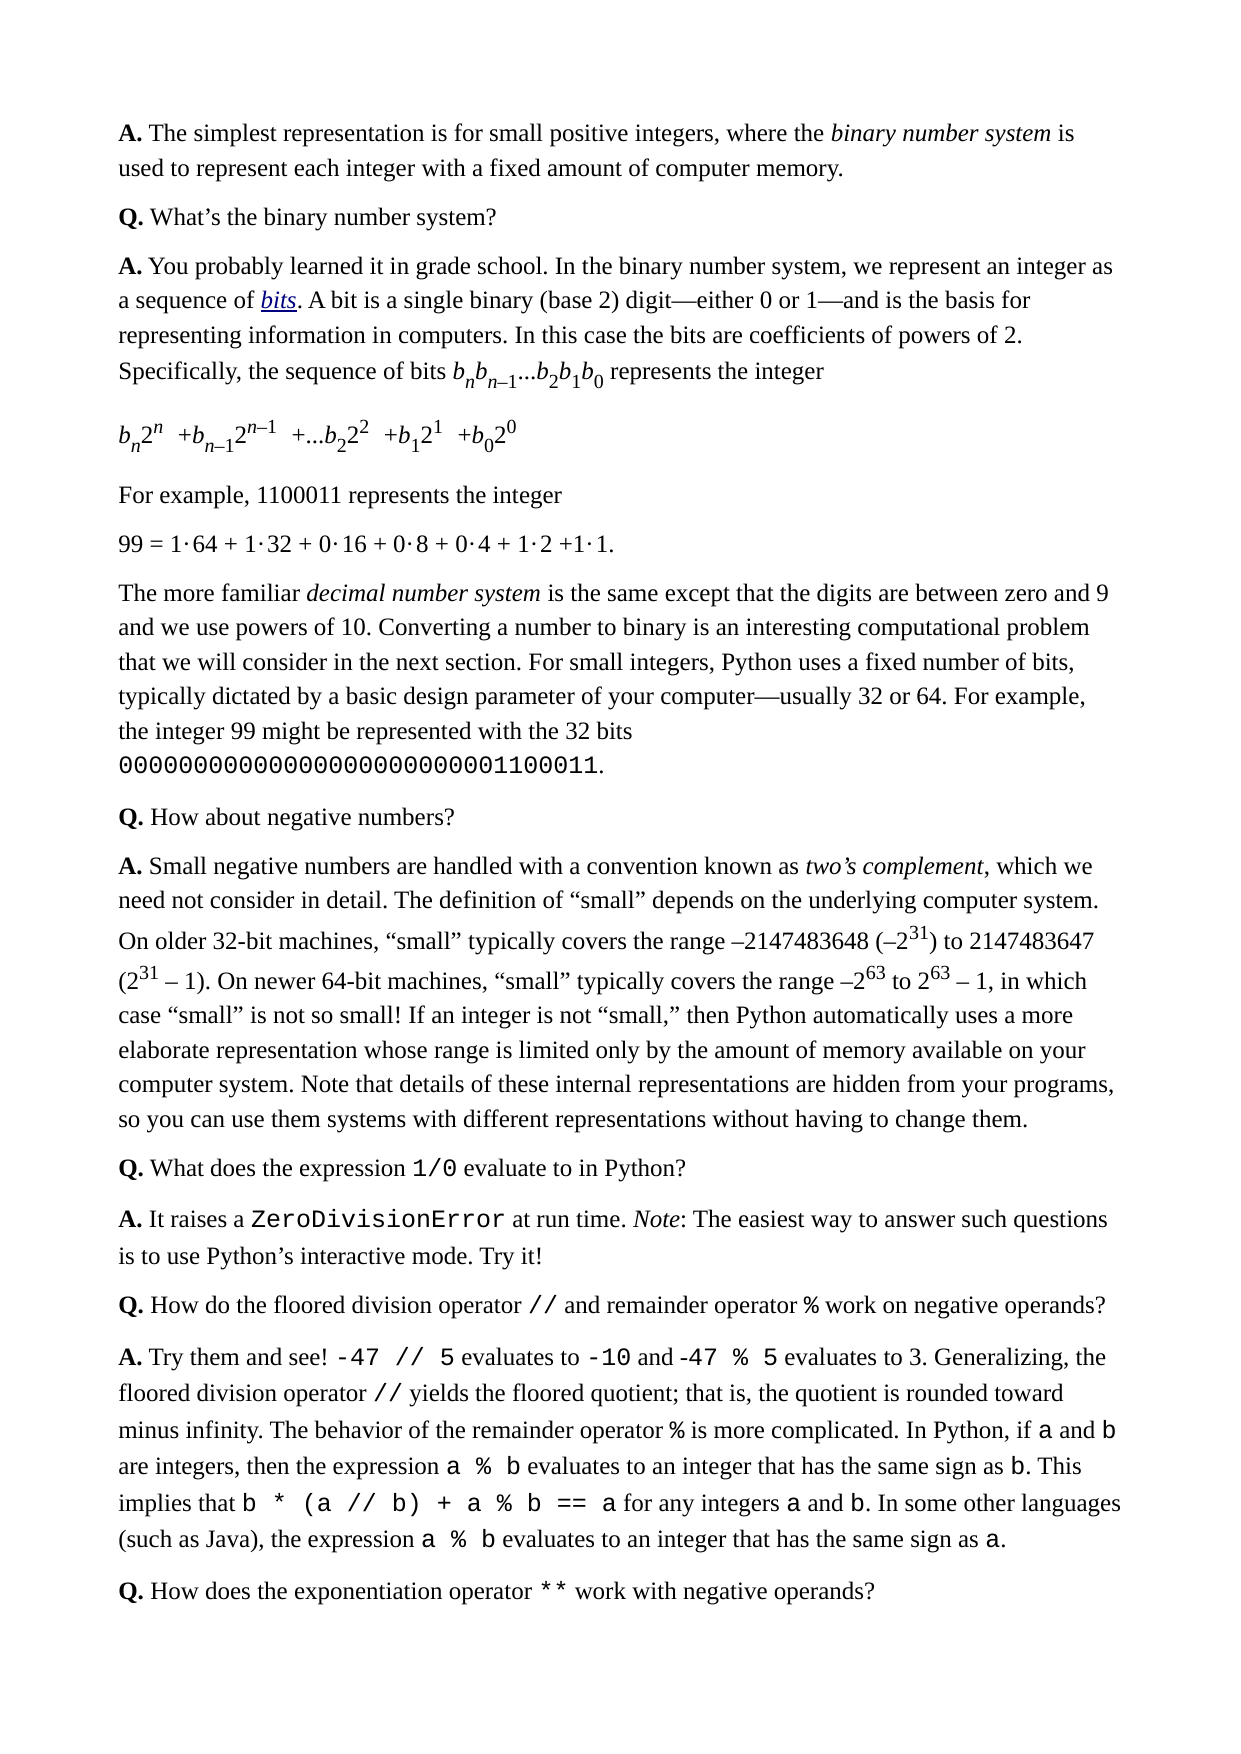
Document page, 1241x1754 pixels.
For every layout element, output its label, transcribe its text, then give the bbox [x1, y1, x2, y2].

text A. The simplest representation is for small positive integers, where the binary number system is used to represent each integer with a fixed amount of computer memory. [118, 118, 1122, 181]
text A. It raises a ZeroDivisionError at run time. Note: The easiest way to answer such questions is to use Python’s interactive mode. Try it! [118, 1204, 1122, 1270]
text The more familiar decimal number system is the same except that the digits are between zero and 9 and we use powers of 10. Converting a number to binary is an interesting computational problem that we will consider in the next section. For small integers, Python uses a fixed number of bits, typically dictated by a basic design parameter of your computer—usually 32 or 64. For example, the integer 99 might be represented with the 32 bits 00000000000000000000000001100011. [118, 578, 1122, 781]
text Q. How does the exponentiation operator ** work with negative operands? [118, 1576, 1122, 1607]
text Q. What does the expression 1/0 evaluate to in Python? [118, 1153, 1122, 1184]
text Q. How about negative numbers? [118, 802, 1122, 831]
text A. You probably learned it in grade school. In the binary number system, we represent an integer as a sequence of bits. A bit is a single binary (base 2) digit—either 0 or 1—and is the basis for representing information in computers. In this case the bits are coefficients of powers of 2. Specifically, the sequence of bits bnbn–1...b2b1b0 represents the integer [118, 251, 1122, 393]
text For example, 1100011 represents the integer [118, 480, 1122, 509]
text bn2n +bn–12n–1 +...b222 +b121 +b020 [118, 415, 1122, 457]
text Q. What’s the binary number system? [118, 202, 1122, 230]
text 99 = 1· 64 + 1· 32 + 0· 16 + 0· 8 + 0· 4 + 1· 2 +1· 1. [118, 529, 1122, 558]
text A. Small negative numbers are handled with a convention known as two’s complement, which we need not consider in detail. The definition of “small” depends on the underlying computer system. On older 32-bit machines, “small” typically covers the range –2147483648 (–231) to 2147483647 (231 – 1). On newer 64-bit machines, “small” typically covers the range –263 to 263 – 1, in which case “small” is not so small! If an integer is not “small,” then Python automatically uses a more elaborate representation whose range is limited only by the amount of memory available on your computer system. Note that details of these internal representations are hidden from your programs, so you can use them systems with different representations without having to change them. [118, 851, 1122, 1133]
text Q. How do the floored division operator // and remainder operator % work on negative operands? [118, 1290, 1122, 1321]
text A. Try them and see! -47 // 5 evaluates to -10 and -47 % 5 evaluates to 3. Generalizing, the floored division operator // yields the floored quotient; that is, the quotient is rounded toward minus infinity. The behavior of the remainder operator % is more complicated. In Python, if a and b are integers, then the expression a % b evaluates to an integer that has the same sign as b. This implies that b * (a // b) + a % b == a for any integers a and b. In some other languages (such as Java), the expression a % b evaluates to an integer that has the same sign as a. [118, 1342, 1122, 1555]
